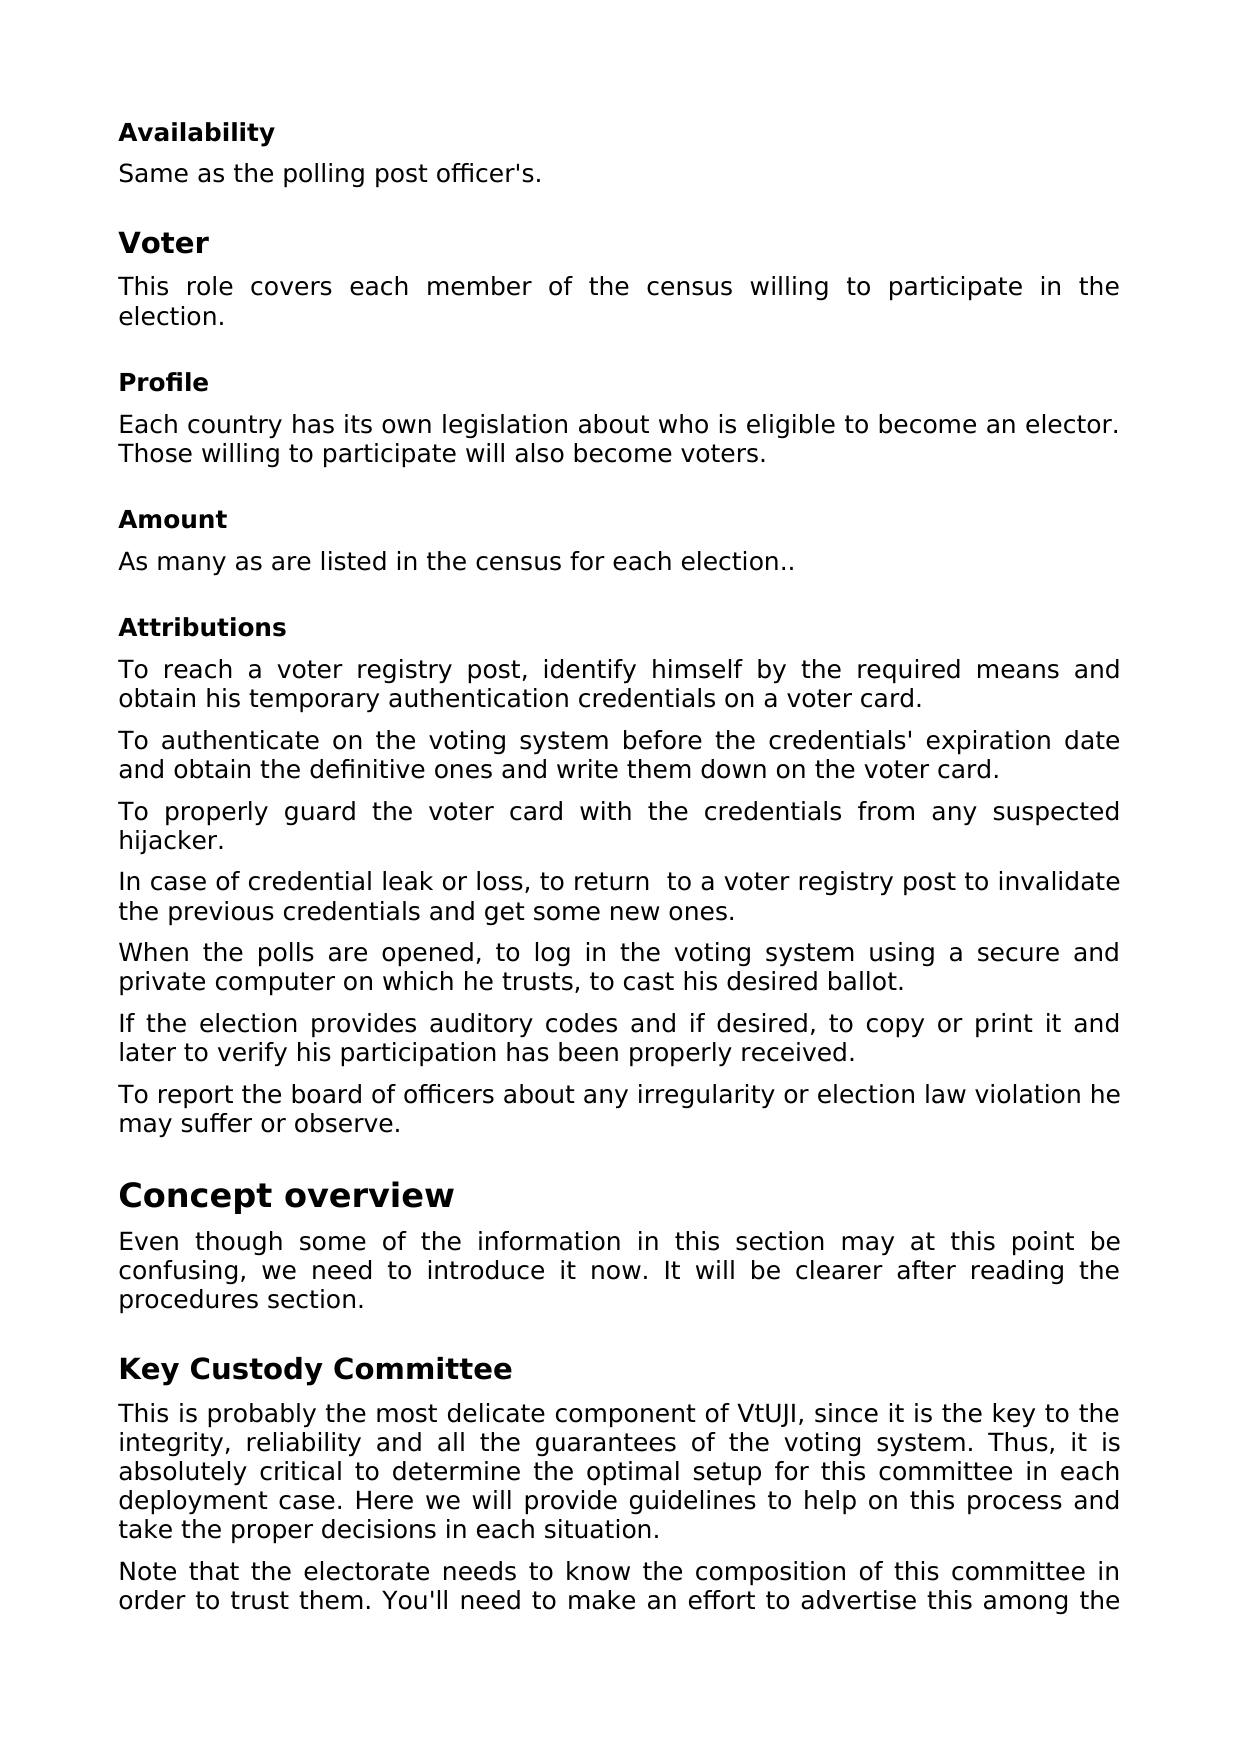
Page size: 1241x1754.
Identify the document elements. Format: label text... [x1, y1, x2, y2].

subtitle Voter [118, 226, 1122, 260]
text To report the board of officers about any irregularity or election law violation he may suffer or observe. [118, 1080, 1122, 1138]
text To authenticate on the voting system before the credentials' expiration date and obtain the definitive ones and write them down on the voter card. [118, 726, 1122, 784]
text If the election provides auditory codes and if desired, to copy or print it and later to verify his participation has been properly received. [118, 1009, 1122, 1067]
text As many as are listed in the census for each election.. [118, 547, 1122, 576]
text When the polls are opened, to log in the voting system using a secure and private computer on which he trusts, to cast his desired ballot. [118, 938, 1122, 997]
text To properly guard the voter card with the credentials from any suspected hijacker. [118, 797, 1122, 855]
text This is probably the most delicate component of VtUJI, since it is the key to the integrity, reliability and all the guarantees of the voting system. Thus, it is absolutely critical to determine the optimal setup for this committee in each deployment case. Here we will provide guidelines to help on this process and take the proper decisions in each situation. [118, 1399, 1122, 1545]
text Each country has its own legislation about who is eligible to become an elector. Those willing to participate will also become voters. [118, 410, 1122, 468]
text In case of credential leak or loss, to return to a voter registry post to invalidate the previous credentials and get some new ones. [118, 867, 1122, 926]
text Even though some of the information in this section may at this point be confusing, we need to introduce it now. It will be clearer after reading the procedures section. [118, 1227, 1122, 1315]
subtitle Attributions [118, 614, 1122, 642]
subtitle Key Custody Committee [118, 1352, 1122, 1386]
text Same as the polling post officer's. [118, 159, 1122, 189]
subtitle Amount [118, 506, 1122, 534]
subtitle Availability [118, 118, 1122, 147]
text To reach a voter registry post, identify himself by the required means and obtain his temporary authentication credentials on a voter card. [118, 655, 1122, 713]
text This role covers each member of the census willing to participate in the election. [118, 273, 1122, 331]
subtitle Profile [118, 368, 1122, 397]
subtitle Concept overview [118, 1176, 1122, 1215]
text Note that the electorate needs to know the composition of this committee in order to trust them. You'll need to make an effort to advertise this among the [118, 1557, 1122, 1616]
